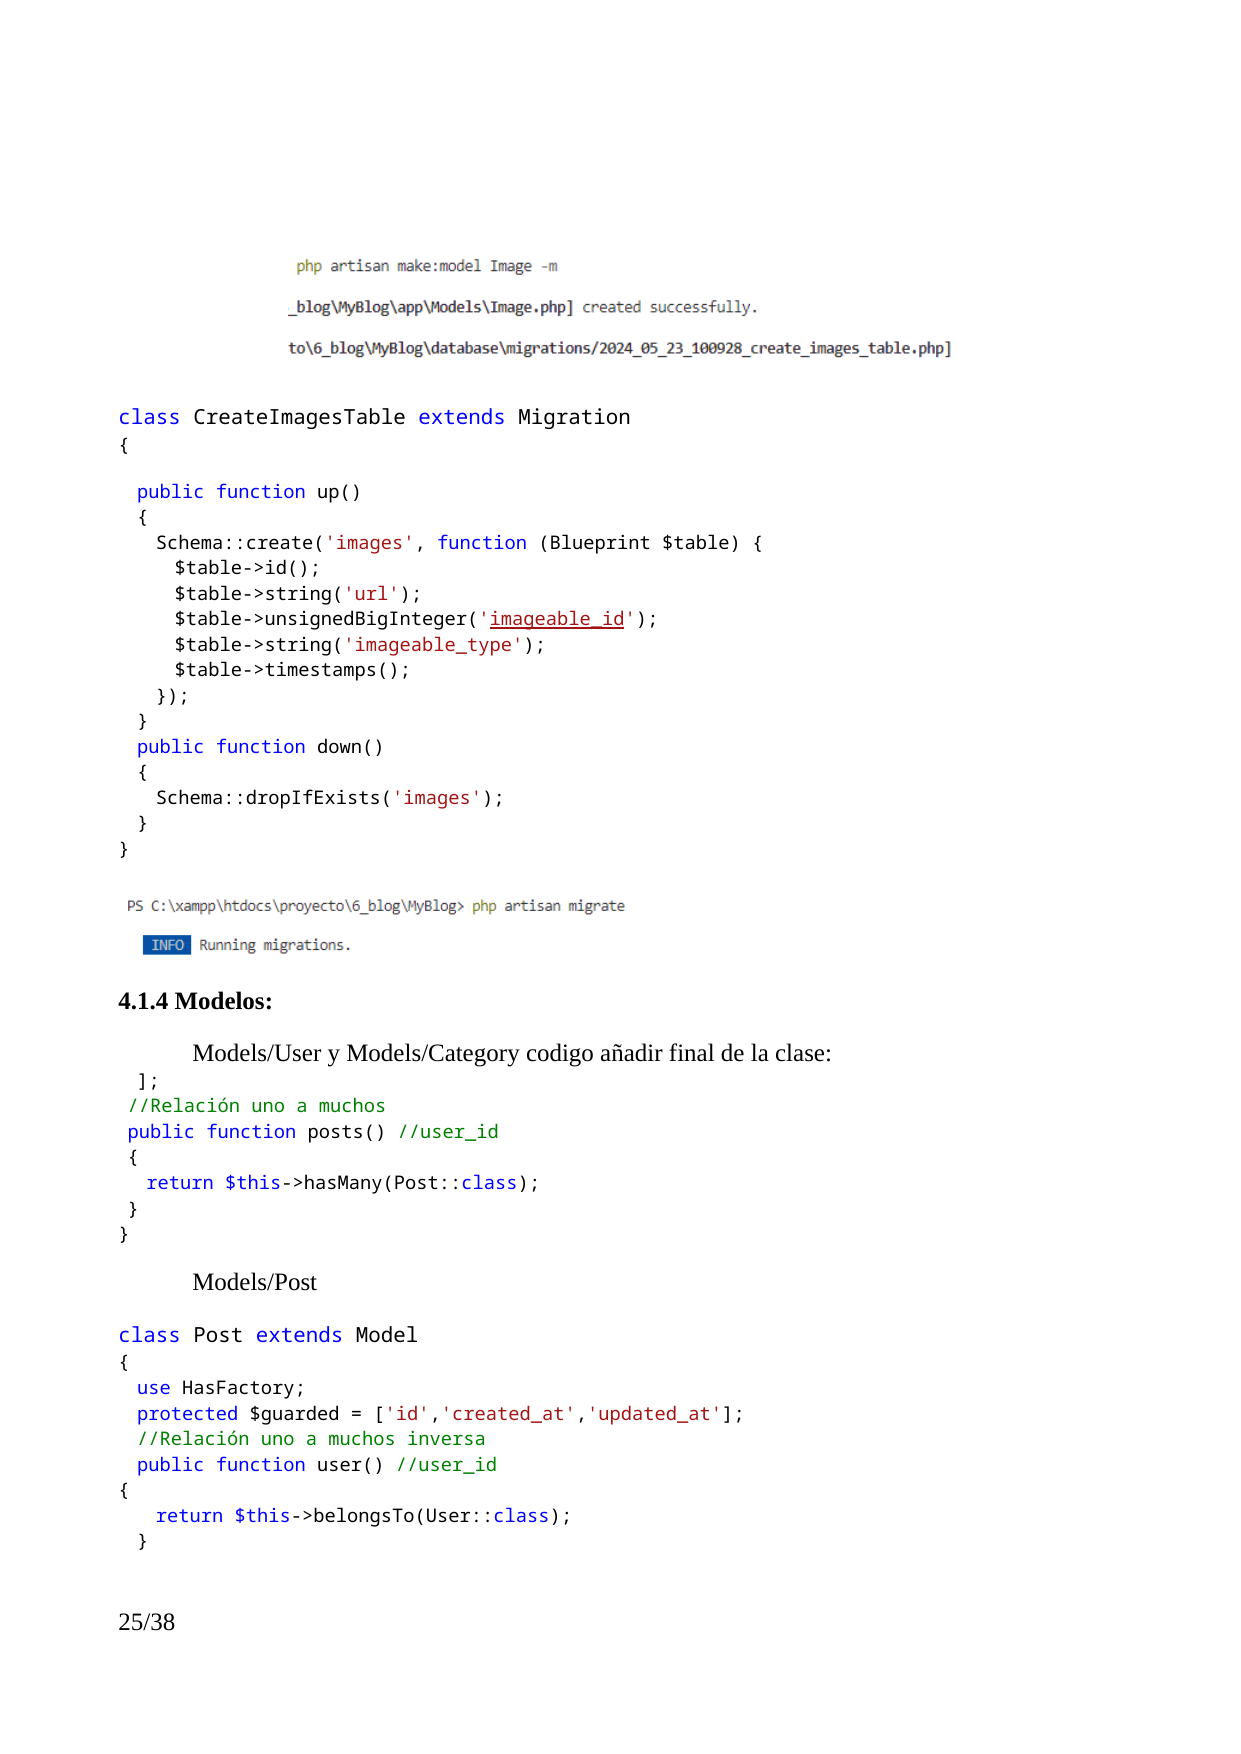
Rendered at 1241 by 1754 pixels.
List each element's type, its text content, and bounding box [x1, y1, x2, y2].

text { [118, 1144, 1122, 1169]
text } [118, 810, 1122, 835]
text Models/User y Models/Category codigo añadir final de la clase: [118, 1038, 1122, 1067]
text protected $guarded = ['id','created_at','updated_at']; [118, 1400, 1122, 1425]
text { [118, 759, 1122, 784]
text { [118, 431, 1122, 456]
text Schema::dropIfExists('images'); [118, 784, 1122, 810]
text ]; [118, 1067, 1122, 1093]
text { [118, 1476, 1122, 1502]
text Schema::create('images', function (Blueprint $table) { [118, 529, 1122, 554]
text $table->id(); [118, 554, 1122, 580]
picture [127, 888, 628, 972]
picture [288, 258, 953, 373]
text } [118, 1527, 1122, 1553]
text } [118, 835, 1122, 861]
text } [118, 1195, 1122, 1220]
text //Relación uno a muchos [118, 1093, 1122, 1118]
text { [118, 1349, 1122, 1374]
text public function user() //user_id [118, 1451, 1122, 1476]
text { [118, 503, 1122, 529]
text public function up() [118, 478, 1122, 503]
text }); [118, 682, 1122, 708]
text //Relación uno a muchos inversa [118, 1425, 1122, 1451]
text $table->string('url'); [118, 580, 1122, 606]
text $table->timestamps(); [118, 657, 1122, 682]
text 4.1.4 Modelos: [118, 986, 1122, 1014]
text Models/Post [118, 1267, 1122, 1296]
text public function posts() //user_id [118, 1118, 1122, 1144]
text } [118, 1220, 1122, 1246]
text } [118, 708, 1122, 733]
text return $this->belongsTo(User::class); [118, 1502, 1122, 1527]
text class Post extends Model [118, 1320, 1122, 1349]
text class CreateImagesTable extends Migration [118, 402, 1122, 431]
text public function down() [118, 733, 1122, 759]
text use HasFactory; [118, 1374, 1122, 1400]
text $table->string('imageable_type'); [118, 631, 1122, 657]
text $table->unsignedBigInteger('imageable_id'); [118, 606, 1122, 631]
text return $this->hasMany(Post::class); [118, 1169, 1122, 1195]
